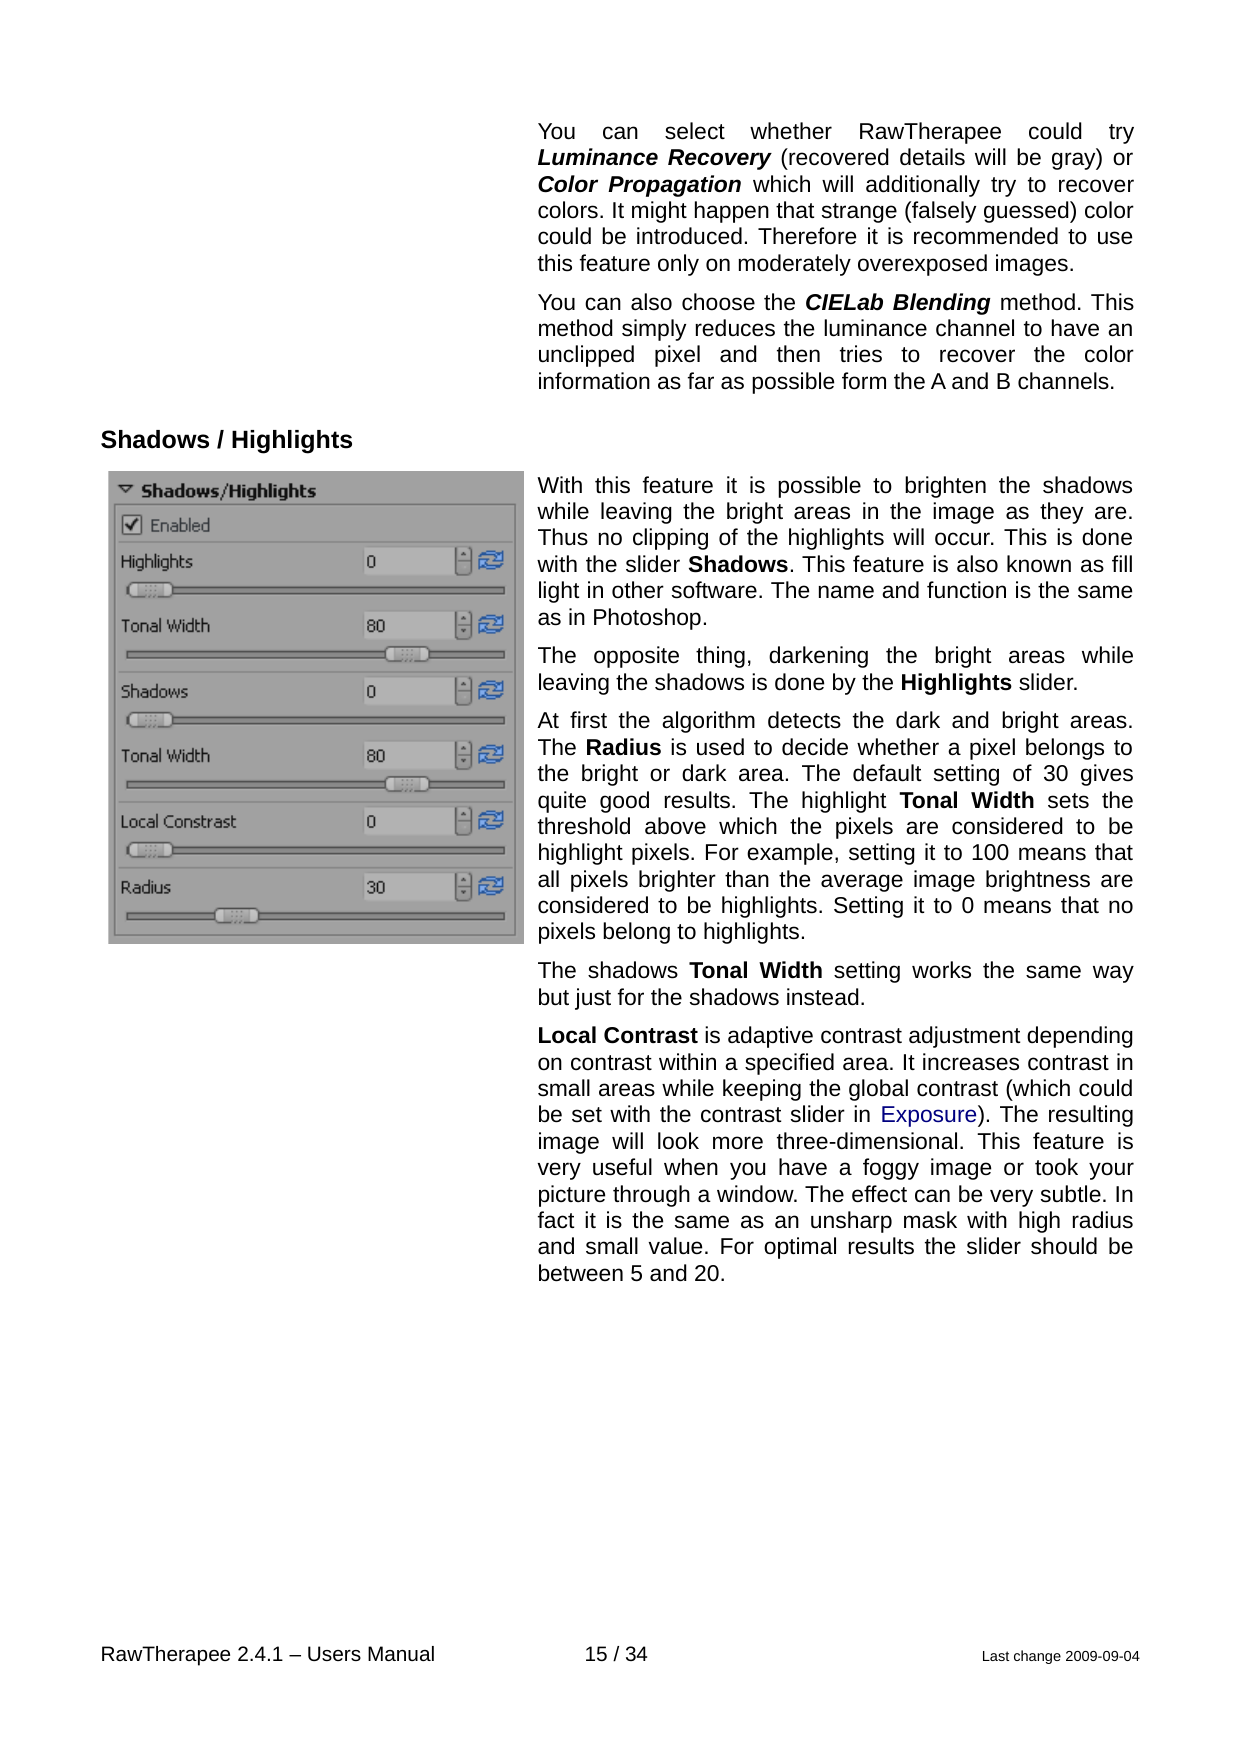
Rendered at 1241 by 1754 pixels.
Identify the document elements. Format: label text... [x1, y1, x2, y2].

table_header [100, 466, 531, 1292]
picture [108, 471, 524, 944]
table_header You can select whether RawTherapee could try Luminance Recovery (recovered details will be gray) or Color Propagation which will additionally try to recover colors. It might happen that strange (falsely guessed) color could be introduced. Therefore it is recommended to use this feature only on moderately overexposed images. You can also choose the CIELab Blending method. This method simply reduces the luminance channel to have an unclipped pixel and then tries to recover the color information as far as possible form the A and B channels. [531, 112, 1140, 400]
table_header [100, 112, 531, 400]
table_header With this feature it is possible to brighten the shadows while leaving the bright areas in the image as they are. Thus no clipping of the highlights will occur. This is done with the slider Shadows. This feature is also known as fill light in other software. The name and function is the same as in Photoshop. The opposite thing, darkening the bright areas while leaving the shadows is done by the Highlights slider. At first the algorithm detects the dark and bright areas. The Radius is used to decide whether a pixel belongs to the bright or dark area. The default setting of 30 gives quite good results. The highlight Tonal Width sets the threshold above which the pixels are considered to be highlight pixels. For example, setting it to 100 means that all pixels brighter than the average image brightness are considered to be highlights. Setting it to 0 means that no pixels belong to highlights. The shadows Tonal Width setting works the same way but just for the shadows instead. Local Contrast is adaptive contrast adjustment depending on contrast within a specified area. It increases contrast in small areas while keeping the global contrast (which could be set with the contrast slider in Exposure). The resulting image will look more three-dimensional. This feature is very useful when you have a foggy image or took your picture through a window. The effect can be very subtle. In fact it is the same as an unsharp mask with high radius and small value. For optimal results the slider should be between 5 and 20. [531, 466, 1140, 1292]
subtitle Shadows / Highlights [100, 425, 1140, 453]
